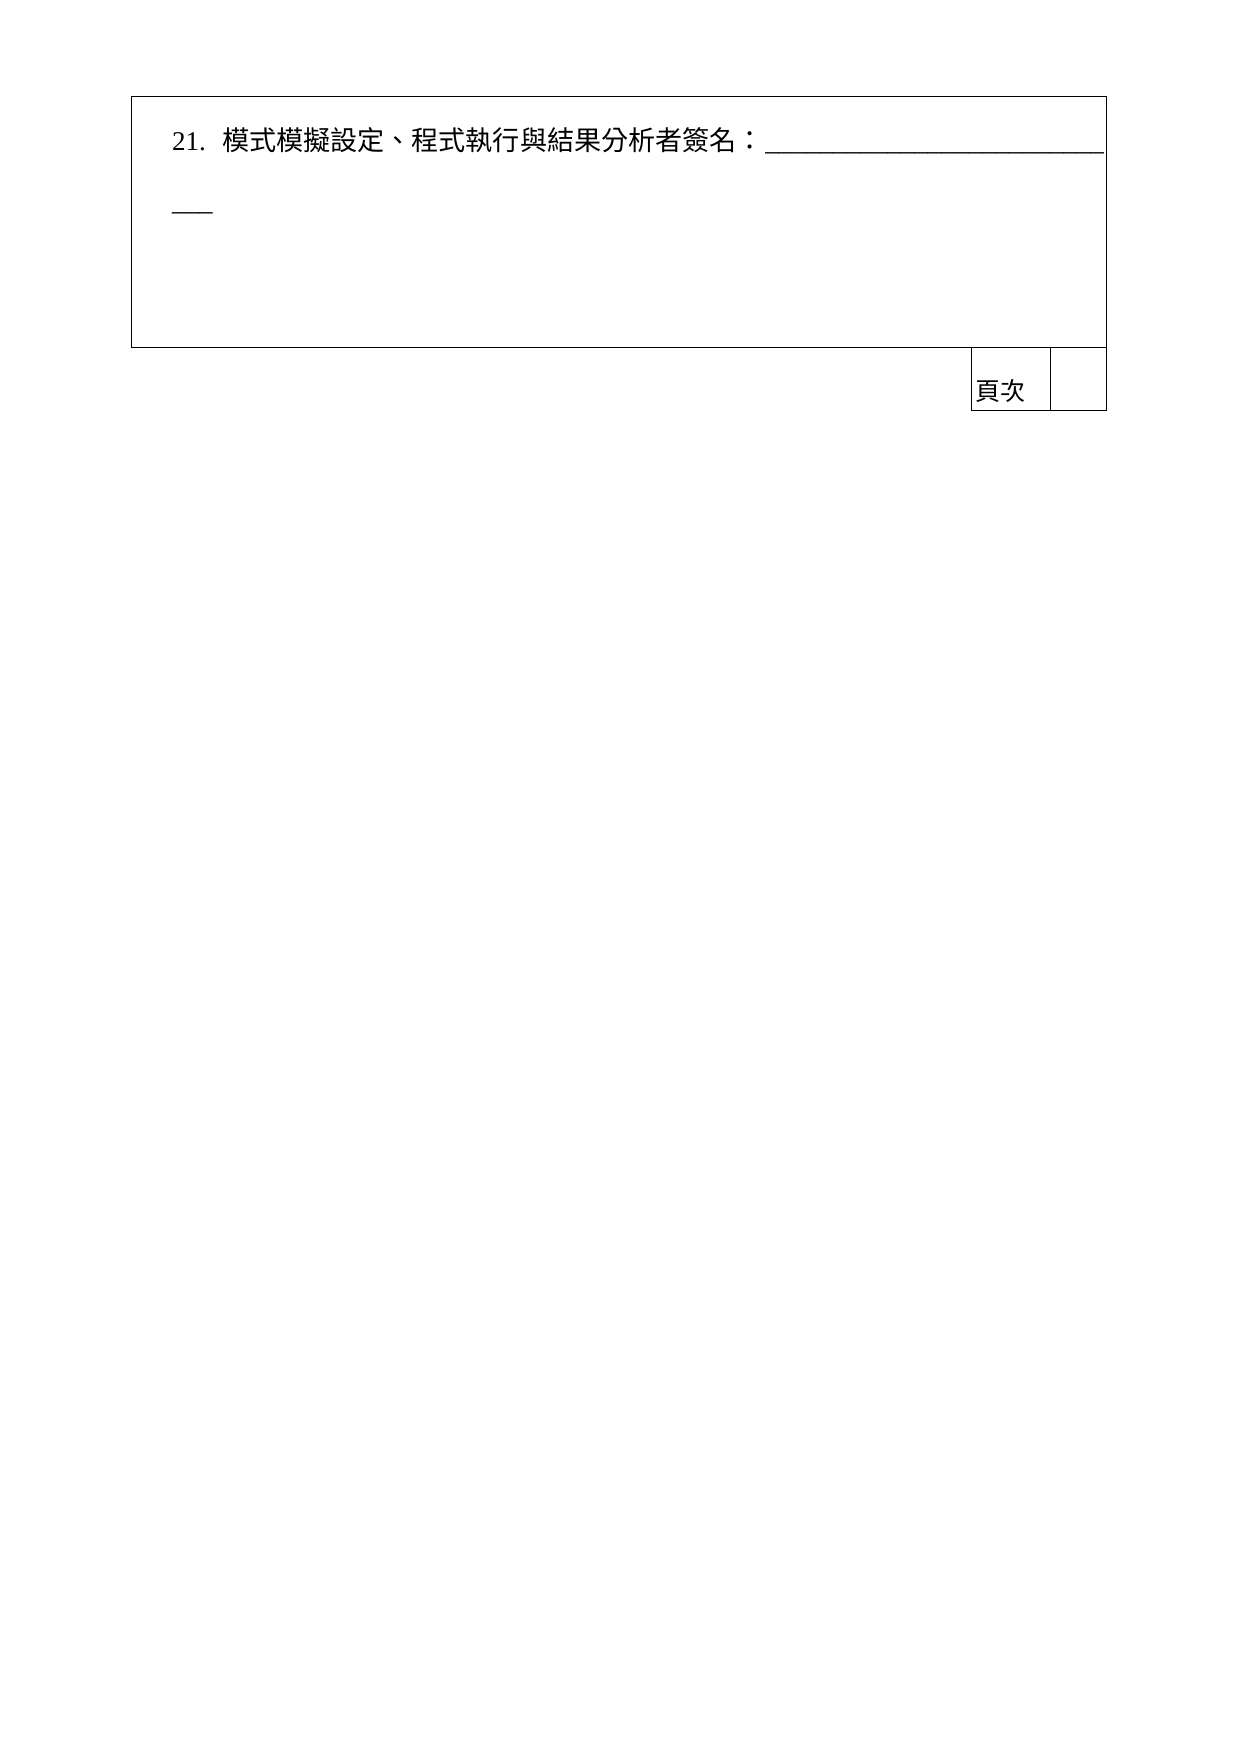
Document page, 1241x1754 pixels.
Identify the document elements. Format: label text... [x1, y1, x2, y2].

table_cell 頁次 [972, 348, 1050, 410]
table_cell [1051, 348, 1106, 410]
table_cell [131, 348, 971, 410]
table_cell 煙囪煙流下洗機制啟用 通過檢核須啟用煙囪煙流下洗機制共有______個煙囪與_____個建築物。 開發中心之座標(TWD97二分帶座標值)：單位為公尺 (TWD97-E) ______________，(TWD97-N)______________ 模擬範圍 東西向範圍(TWD97-E座標)：_______________________單位為公尺 南北向範圍(TWD97-N座標)：_______________________單位為公尺 模擬範圍涵蓋之縣市：_________________________ 模擬區域內所有網格間距是否為一致： □是，全部網格間距_____(公尺) □否，距離中心_____(公里)內網格間距____(公尺)，其餘網格間距____(公尺) 模擬期程與方式： 模擬期程： □三年 □五年 模擬方式： □逐年模擬(一次模擬一年) 氣象資料使用年份：_________________________ 地面氣象資料是否使用公告資料: □ 是 □ 否，自行計算 高空氣象資料是否使用公告資料: □ 是 □ 否，自行計算 地程高度與尺丘高度是否使用公告資料: □ 是 □ 否，自行計算 是否自行內插：□是，使用四點線性內插方法 □否 空氣污染物容許增量值模擬結果： 請依照模擬範圍所涵蓋之縣市別自行增列填表，若無所列之模擬物種免填 模式模擬設定、程式執行與結果分析者簽名：____________________________ [132, 97, 1106, 347]
